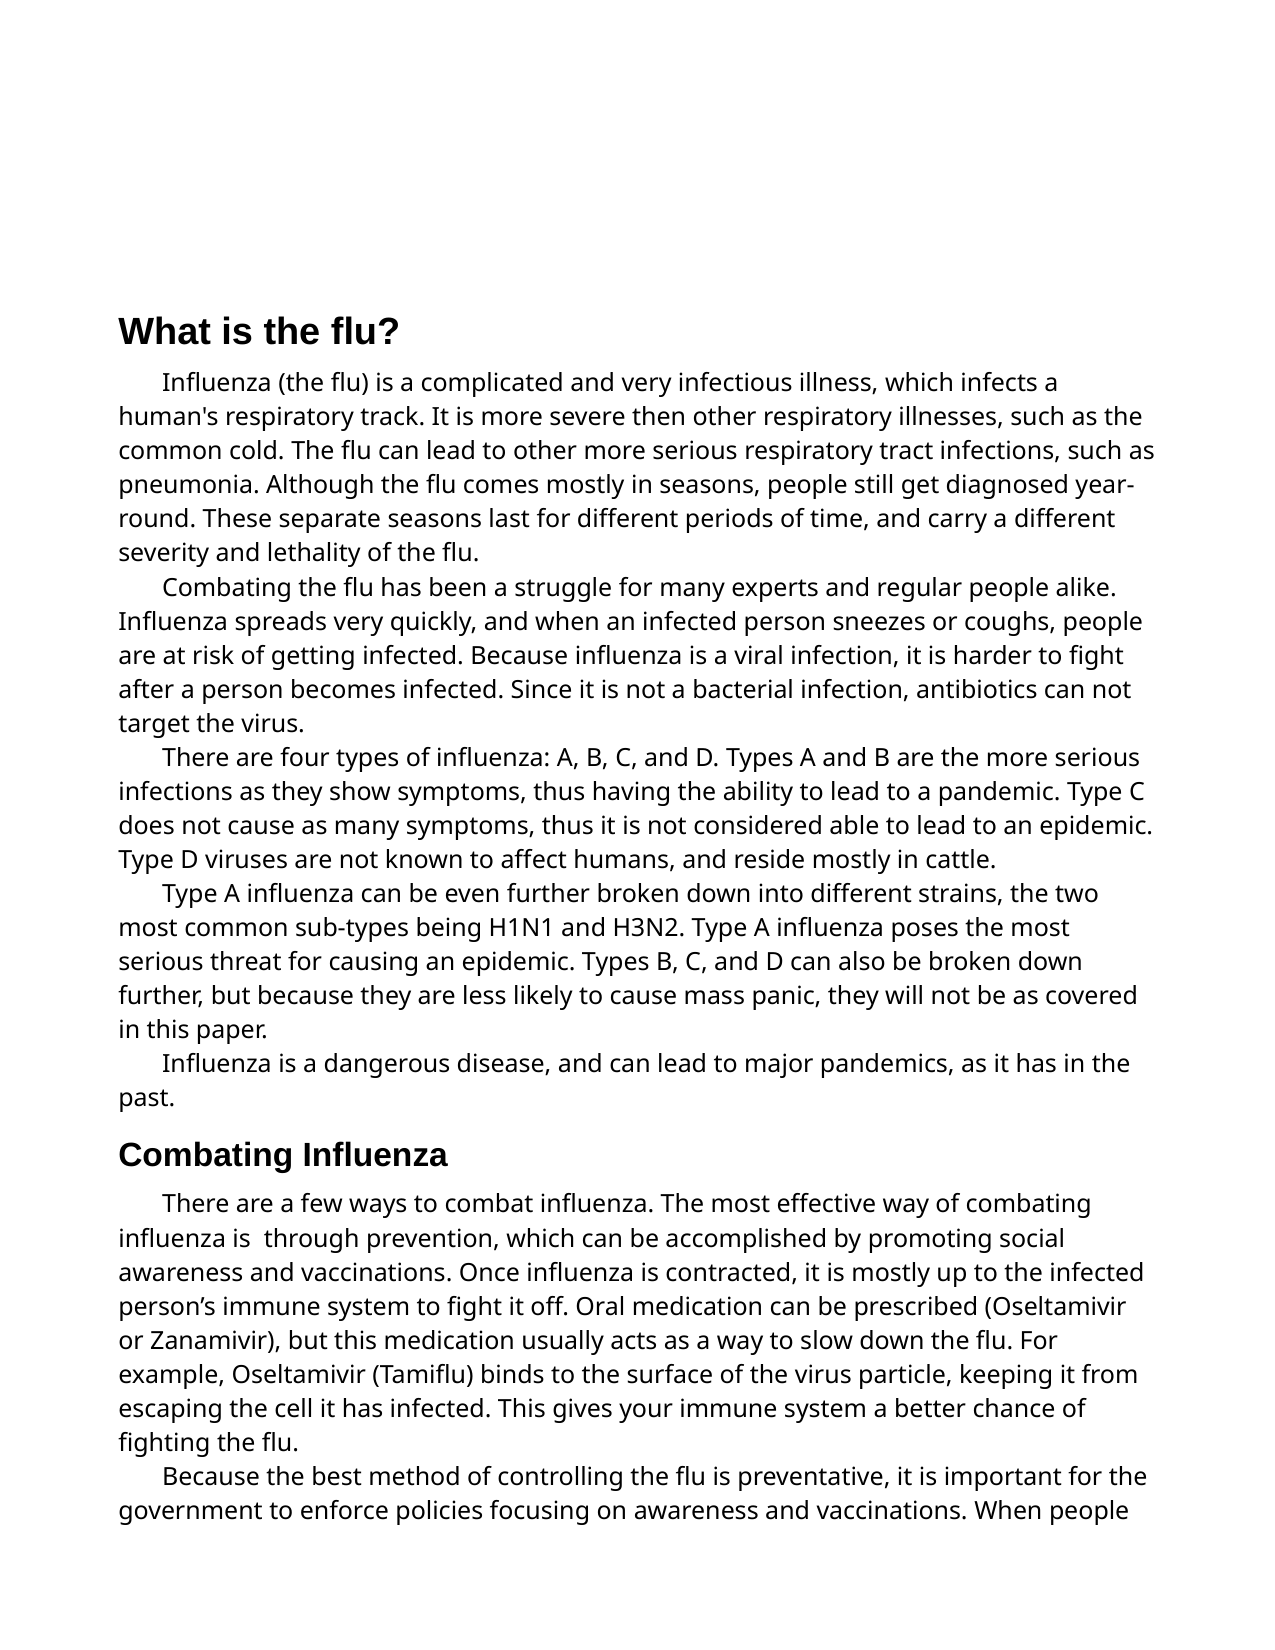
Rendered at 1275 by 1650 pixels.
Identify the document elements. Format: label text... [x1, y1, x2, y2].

text There are four types of influenza: A, B, C, and D. Types A and B are the more serious infections as they show symptoms, thus having the ability to lead to a pandemic. Type C does not cause as many symptoms, thus it is not considered able to lead to an epidemic. Type D viruses are not known to affect humans, and reside mostly in cattle. [118, 739, 1157, 876]
text Influenza (the flu) is a complicated and very infectious illness, which infects a human's respiratory track. It is more severe then other respiratory illnesses, such as the common cold. The flu can lead to other more serious respiratory tract infections, such as pneumonia. Although the flu comes mostly in seasons, people still get diagnosed year-round. These separate seasons last for different periods of time, and carry a different severity and lethality of the flu. [118, 365, 1157, 569]
text There are a few ways to combat influenza. The most effective way of combating influenza is through prevention, which can be accomplished by promoting social awareness and vaccinations. Once influenza is contracted, it is mostly up to the infected person’s immune system to fight it off. Oral medication can be prescribed (Oseltamivir or Zanamivir), but this medication usually acts as a way to slow down the flu. For example, Oseltamivir (Tamiflu) binds to the surface of the virus particle, keeping it from escaping the cell it has infected. This gives your immune system a better chance of fighting the flu. [118, 1186, 1157, 1459]
subtitle What is the flu? [118, 309, 1157, 352]
text Combating the flu has been a struggle for many experts and regular people alike. Influenza spreads very quickly, and when an infected person sneezes or coughs, people are at risk of getting infected. Because influenza is a viral infection, it is harder to fight after a person becomes infected. Since it is not a bacterial infection, antibiotics can not target the virus. [118, 569, 1157, 739]
subtitle Combating Influenza [118, 1135, 1157, 1174]
text Type A influenza can be even further broken down into different strains, the two most common sub-types being H1N1 and H3N2. Type A influenza poses the most serious threat for causing an epidemic. Types B, C, and D can also be broken down further, but because they are less likely to cause mass panic, they will not be as covered in this paper. [118, 876, 1157, 1046]
text Because the best method of controlling the flu is preventative, it is important for the government to enforce policies focusing on awareness and vaccinations. When people [118, 1459, 1157, 1527]
text Influenza is a dangerous disease, and can lead to major pandemics, as it has in the past. [118, 1046, 1157, 1114]
